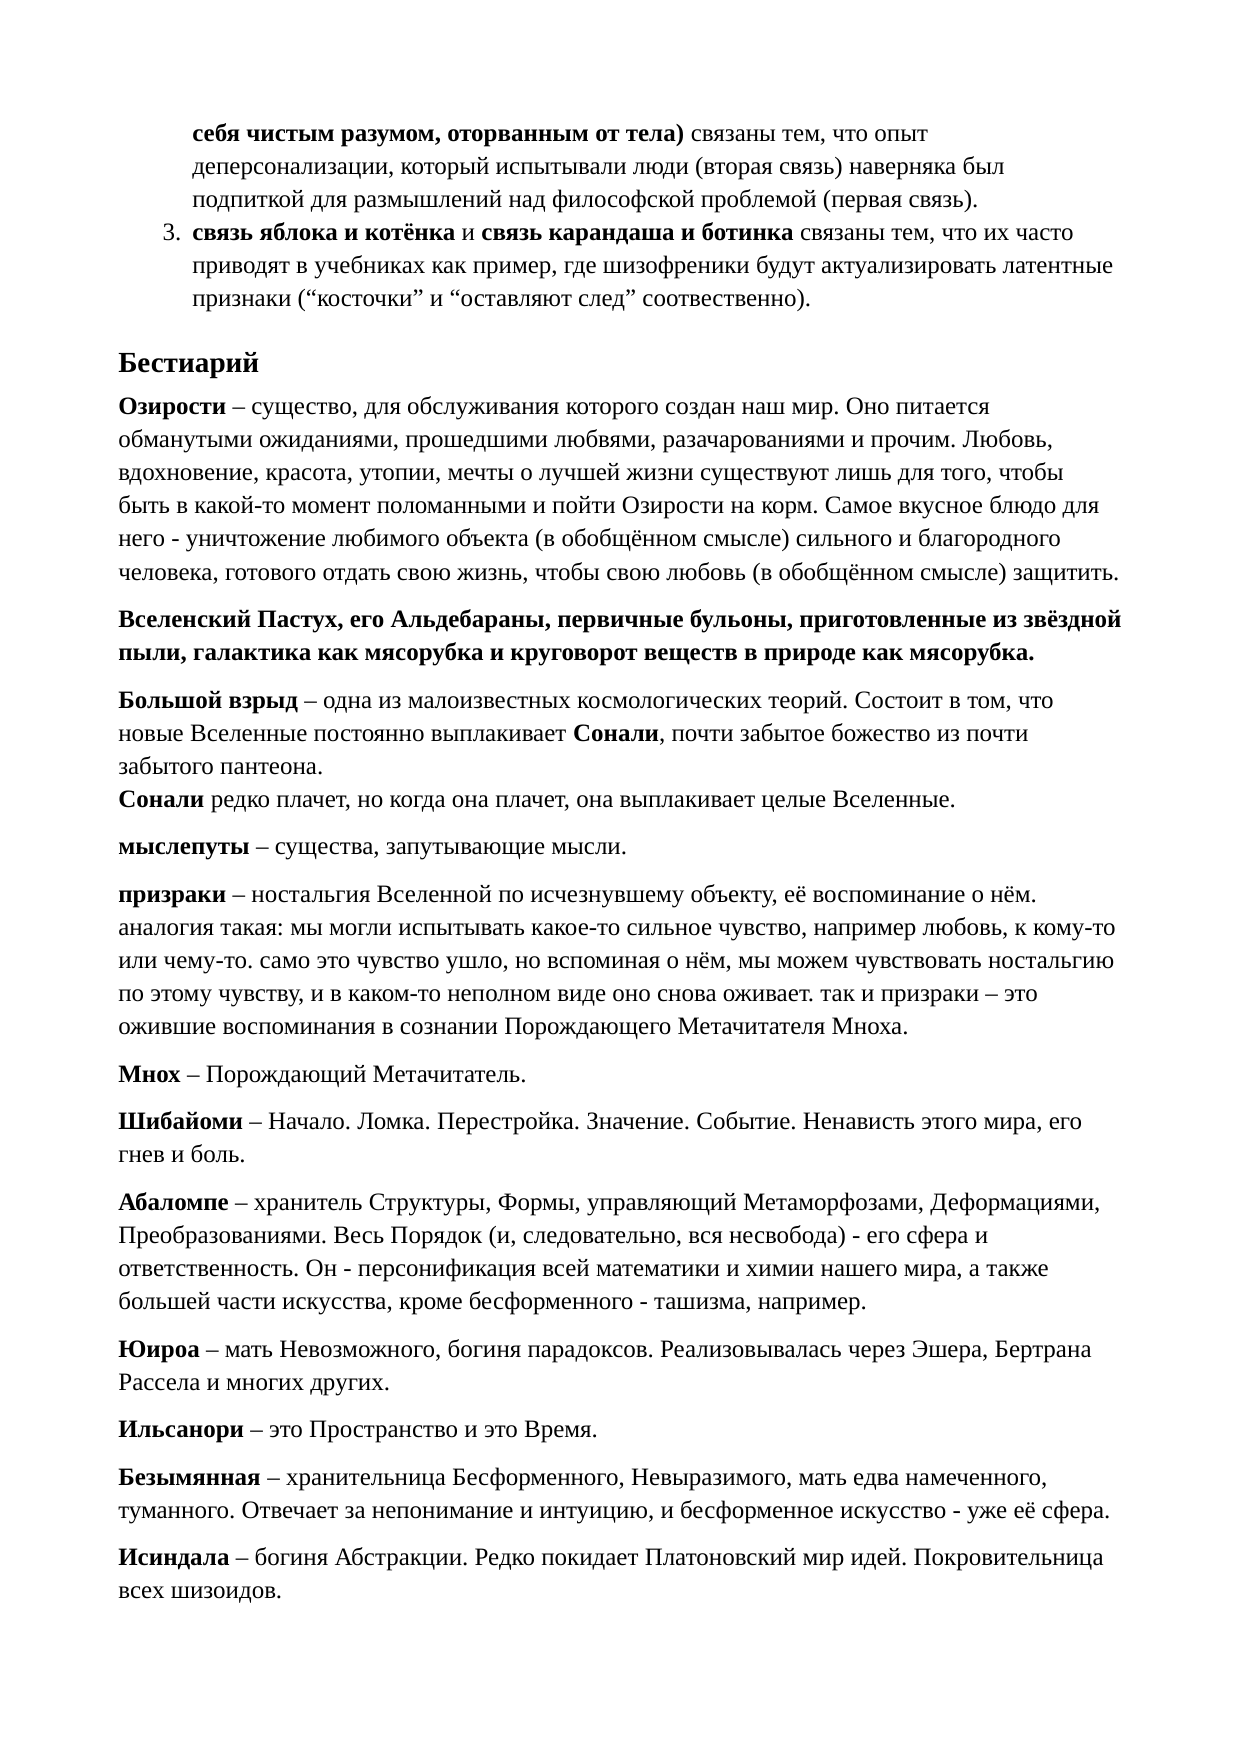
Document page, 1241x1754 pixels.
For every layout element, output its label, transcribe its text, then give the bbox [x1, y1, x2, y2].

text Безымянная – хранительница Бесформенного, Невыразимого, мать едва намеченного, туманного. Отвечает за непонимание и интуицию, и бесформенное искусство - уже её сфера. [118, 1462, 1122, 1524]
text Мнох – Порождающий Метачитатель. [118, 1059, 1122, 1087]
text мыслепуты – существа, запутывающие мысли. [118, 831, 1122, 860]
text Озирости – существо, для обслуживания которого создан наш мир. Оно питается обманутыми ожиданиями, прошедшими любвями, разачарованиями и прочим. Любовь, вдохновение, красота, утопии, мечты о лучшей жизни существуют лишь для того, чтобы быть в какой-то момент поломанными и пойти Озирости на корм. Самое вкусное блюдо для него - уничтожение любимого объекта (в обобщённом смысле) сильного и благородного человека, готового отдать свою жизнь, чтобы свою любовь (в обобщённом смысле) защитить. [118, 391, 1122, 585]
text Вселенский Пастух, его Альдебараны, первичные бульоны, приготовленные из звёздной пыли, галактика как мясорубка и круговорот веществ в природе как мясорубка. [118, 604, 1122, 666]
text Ильсанори – это Пространство и это Время. [118, 1414, 1122, 1443]
text Абаломпе – хранитель Структуры, Формы, управляющий Метаморфозами, Деформациями, Преобразованиями. Весь Порядок (и, следовательно, вся несвобода) - его сфера и ответственность. Он - персонификация всей математики и химии нашего мира, а также большей части искусства, кроме бесформенного - ташизма, например. [118, 1187, 1122, 1315]
text призраки – ностальгия Вселенной по исчезнувшему объекту, её воспоминание о нём. аналогия такая: мы могли испытывать какое-то сильное чувство, например любовь, к кому-то или чему-то. само это чувство ушло, но вспоминая о нём, мы можем чувствовать ностальгию по этому чувству, и в каком-то неполном виде оно снова оживает. так и призраки – это ожившие воспоминания в сознании Порождающего Метачитателя Мноха. [118, 879, 1122, 1040]
list связь яблока и котёнка и связь карандаша и ботинка связаны тем, что их часто приводят в учебниках как пример, где шизофреники будут актуализировать латентные признаки (“косточки” и “оставляют след” соотвественно). [162, 217, 1122, 312]
text Исиндала – богиня Абстракции. Редко покидает Платоновский мир идей. Покровительница всех шизоидов. [118, 1542, 1122, 1604]
text Шибайоми – Начало. Ломка. Перестройка. Значение. Событие. Ненависть этого мира, его гнев и боль. [118, 1106, 1122, 1168]
text Большой взрыд – одна из малоизвестных космологических теорий. Состоит в том, что новые Вселенные постоянно выплакивает Сонали, почти забытое божество из почти забытого пантеона. Сонали редко плачет, но когда она плачет, она выплакивает целые Вселенные. [118, 685, 1122, 813]
list себя чистым разумом, оторванным от тела) связаны тем, что опыт деперсонализации, который испытывали люди (вторая связь) наверняка был подпиткой для размышлений над философской проблемой (первая связь). [162, 118, 1122, 213]
subtitle Бестиарий [118, 345, 1122, 379]
text Юироа – мать Невозможного, богиня парадоксов. Реализовывалась через Эшера, Бертрана Рассела и многих других. [118, 1334, 1122, 1395]
